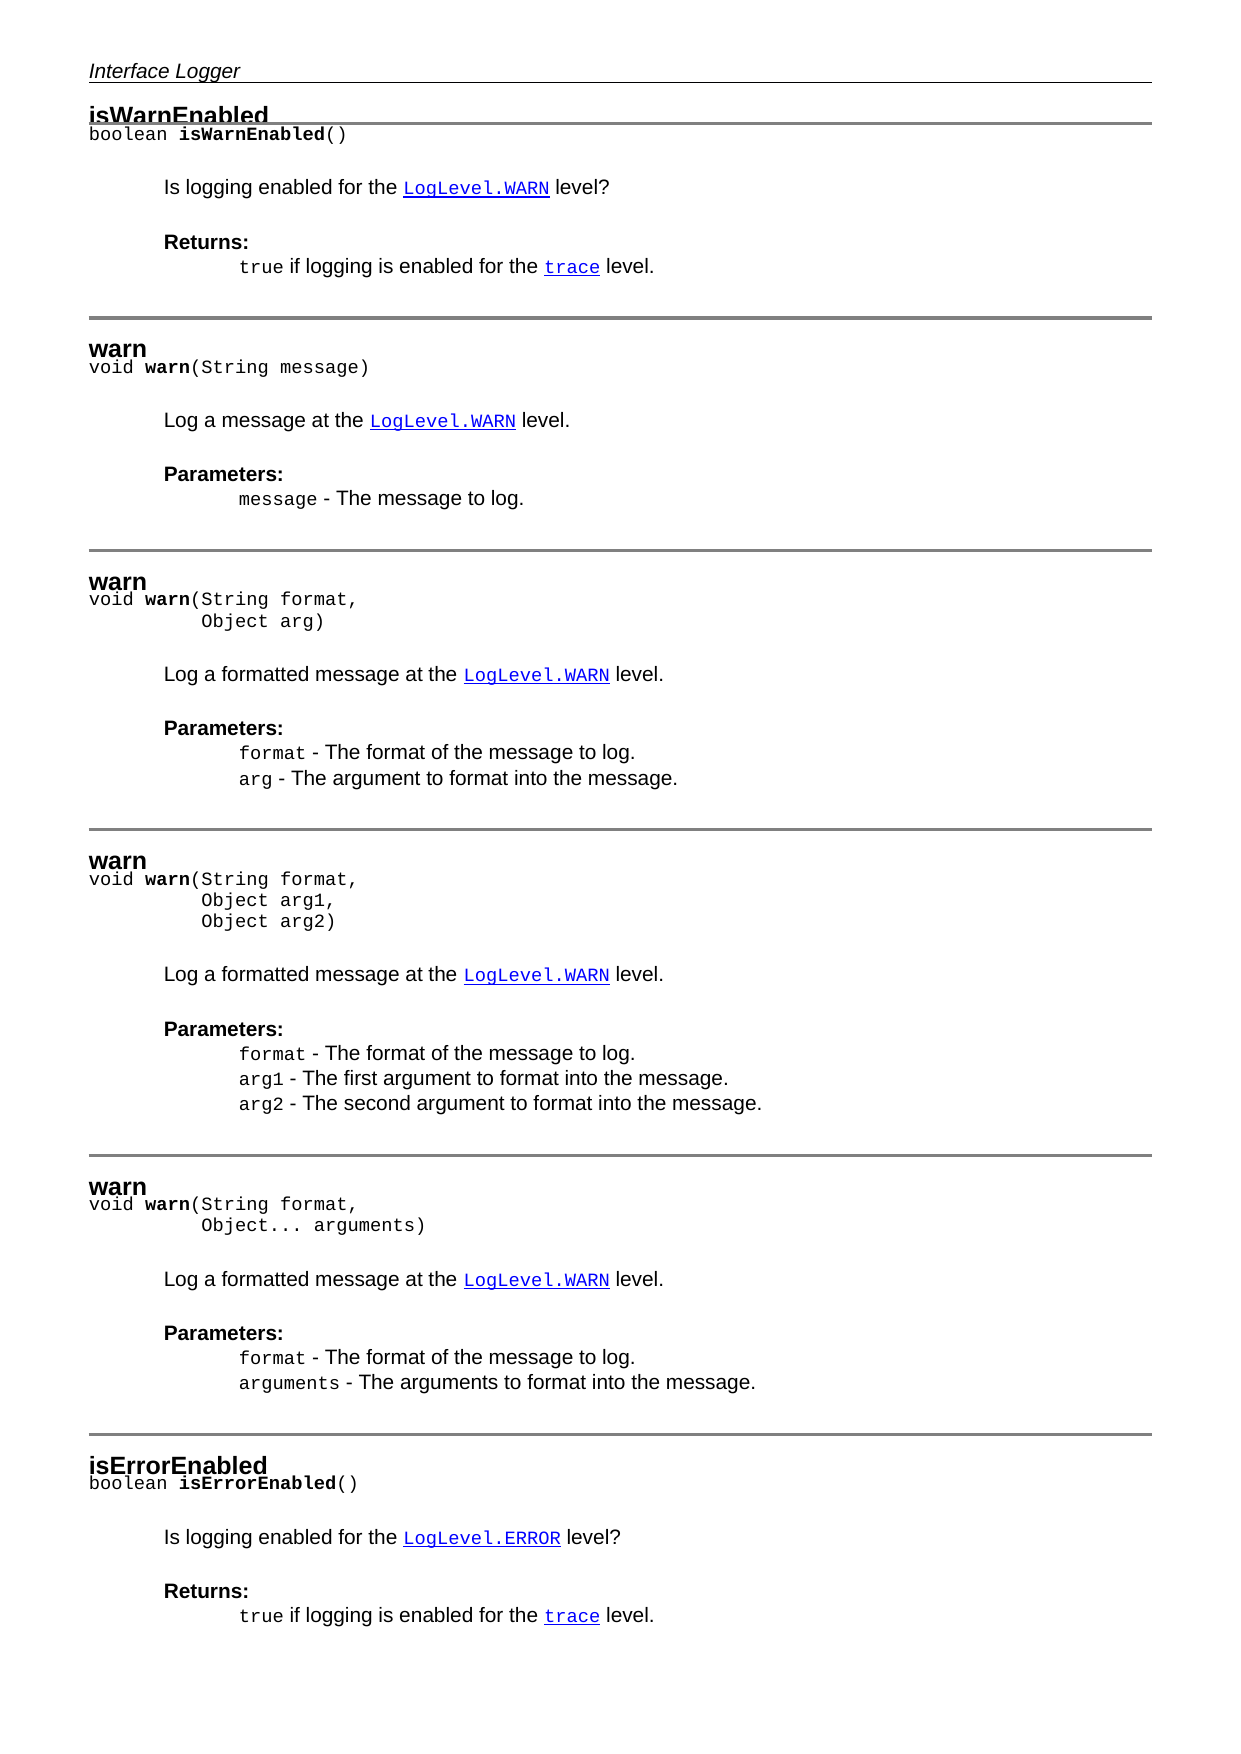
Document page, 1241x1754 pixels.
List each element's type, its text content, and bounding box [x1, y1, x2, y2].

text boolean isErrorEnabled() [88, 1474, 1152, 1495]
text format - The format of the message to log. [238, 1345, 1152, 1370]
text Log a message at the LogLevel.WARN level. [163, 408, 1152, 433]
text Parameters: [163, 462, 1152, 486]
text void warn(String format, Object... arguments) [88, 1195, 1152, 1237]
text true if logging is enabled for the trace level. [238, 253, 1152, 279]
text arg2 - The second argument to format into the message. [238, 1091, 1152, 1116]
text arg1 - The first argument to format into the message. [238, 1066, 1152, 1091]
text Is logging enabled for the LogLevel.WARN level? [163, 175, 1152, 200]
text format - The format of the message to log. [238, 1041, 1152, 1066]
text Returns: [163, 229, 1152, 253]
text boolean isWarnEnabled() [88, 125, 1152, 146]
text message - The message to log. [238, 486, 1152, 511]
text format - The format of the message to log. [238, 740, 1152, 765]
text Parameters: [163, 716, 1152, 740]
text Parameters: [163, 1017, 1152, 1041]
text Log a formatted message at the LogLevel.WARN level. [163, 662, 1152, 687]
text Parameters: [163, 1321, 1152, 1345]
text Is logging enabled for the LogLevel.ERROR level? [163, 1524, 1152, 1550]
text void warn(String format, Object arg1, Object arg2) [88, 869, 1152, 933]
text Log a formatted message at the LogLevel.WARN level. [163, 1267, 1152, 1292]
text true if logging is enabled for the trace level. [238, 1603, 1152, 1628]
text void warn(String format, Object arg) [88, 590, 1152, 633]
text arguments - The arguments to format into the message. [238, 1370, 1152, 1395]
text Returns: [163, 1579, 1152, 1603]
text Log a formatted message at the LogLevel.WARN level. [163, 962, 1152, 987]
text void warn(String message) [88, 357, 1152, 379]
text arg - The argument to format into the message. [238, 765, 1152, 791]
